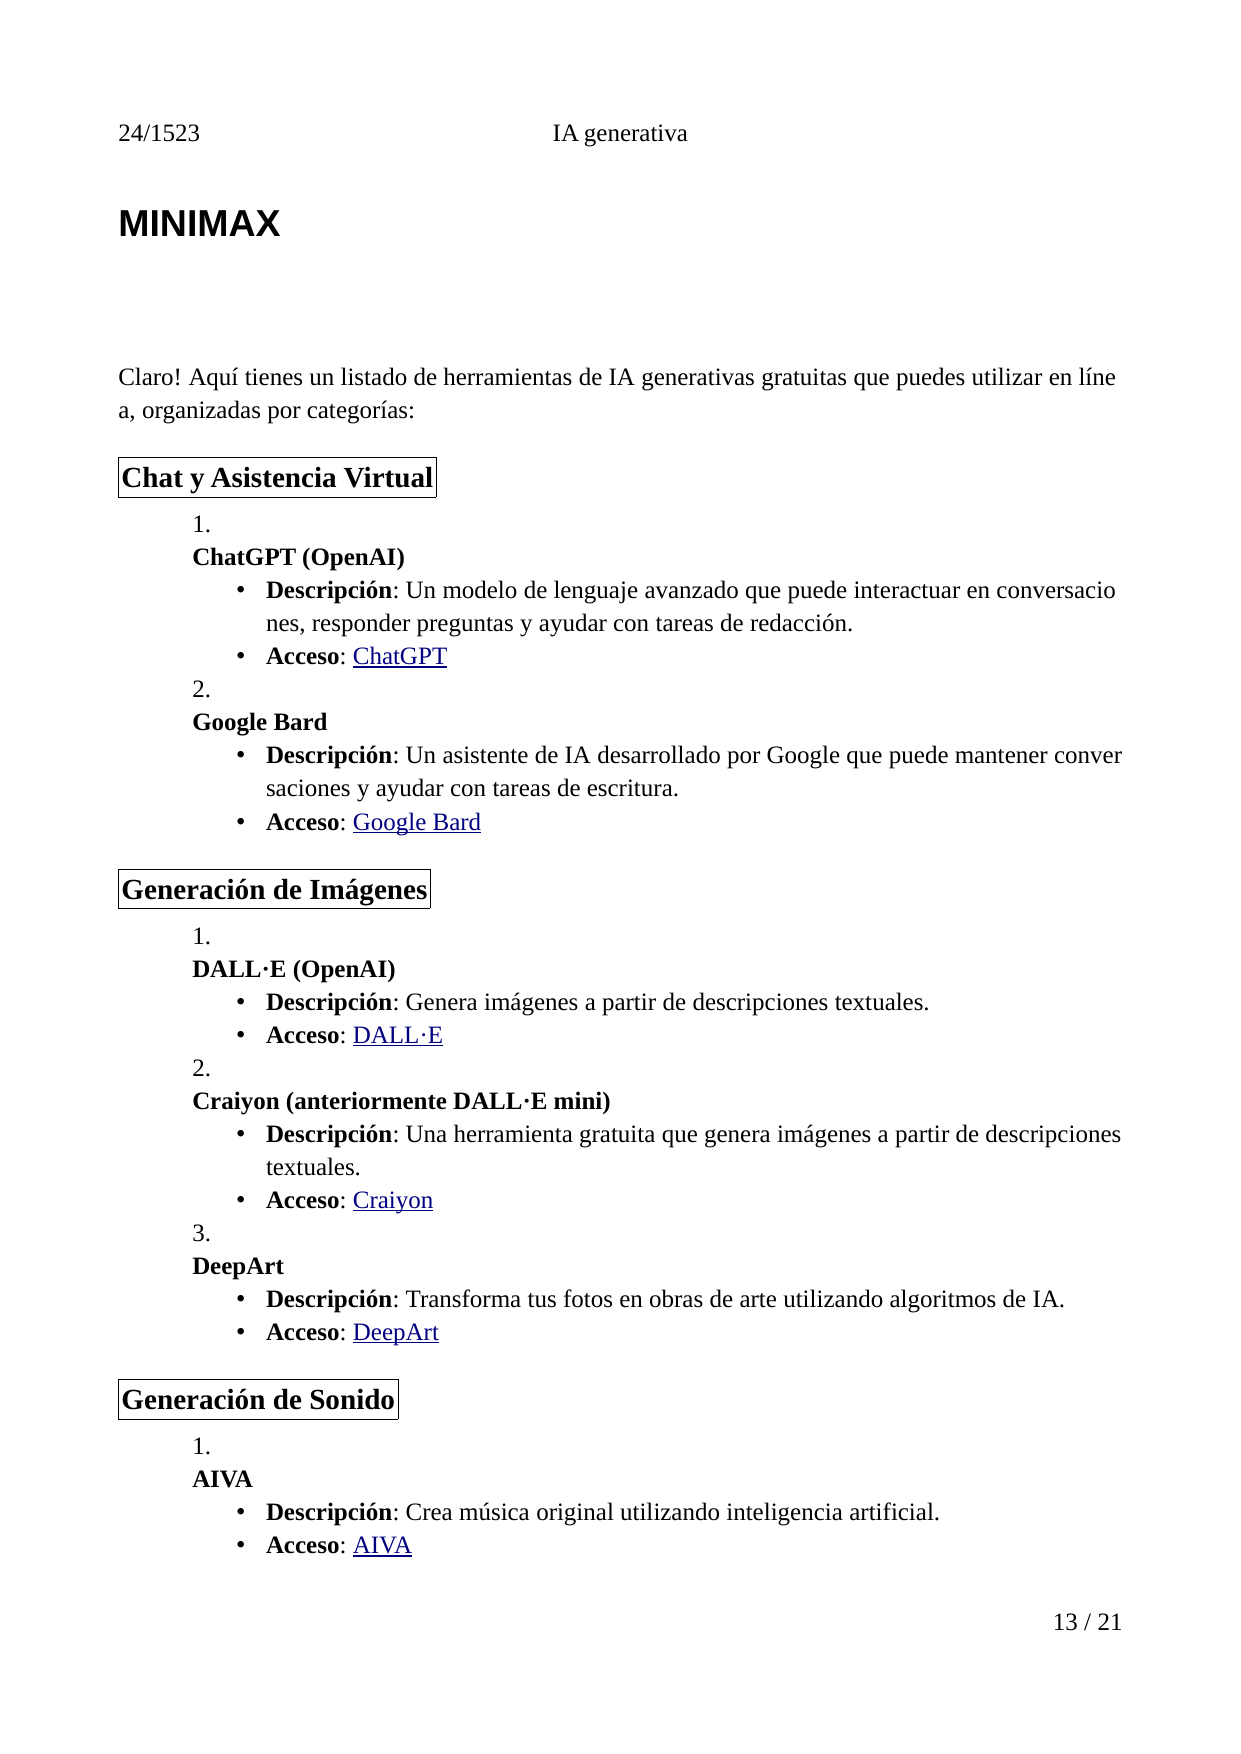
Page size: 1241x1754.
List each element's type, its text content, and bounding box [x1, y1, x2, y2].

list AIVA [162, 1464, 1122, 1493]
subtitle Generación de Imágenes [119, 870, 430, 908]
list 1. [162, 921, 1122, 949]
subtitle [437, 457, 1122, 497]
list Descripción: Crea música original utilizando inteligencia artificial. [236, 1497, 1122, 1526]
list Acceso: Google Bard [236, 807, 1122, 835]
list Descripción: Un asistente de IA desarrollado por Google que puede mantener conversaciones y ayudar con tareas de escritura. [236, 741, 1122, 802]
list Acceso: Craiyon [236, 1185, 1122, 1214]
list Acceso: ChatGPT [236, 641, 1122, 670]
subtitle Chat y Asistencia Virtual [119, 458, 436, 497]
list Descripción: Genera imágenes a partir de descripciones textuales. [236, 987, 1122, 1016]
list 3. [162, 1218, 1122, 1247]
list 1. [162, 509, 1122, 538]
list Acceso: DALL·E [236, 1020, 1122, 1049]
list 2. [162, 1053, 1122, 1082]
list Descripción: Un modelo de lenguaje avanzado que puede interactuar en conversaciones, responder preguntas y ayudar con tareas de redacción. [236, 575, 1122, 637]
list Descripción: Transforma tus fotos en obras de arte utilizando algoritmos de IA. [236, 1284, 1122, 1313]
list 1. [162, 1431, 1122, 1460]
list ChatGPT (OpenAI) [162, 542, 1122, 571]
list DeepArt [162, 1251, 1122, 1280]
subtitle [399, 1379, 1122, 1419]
list Acceso: AIVA [236, 1530, 1122, 1559]
subtitle [431, 869, 1122, 908]
list Google Bard [162, 707, 1122, 736]
list 2. [162, 674, 1122, 703]
list Craiyon (anteriormente DALL·E mini) [162, 1086, 1122, 1115]
list Descripción: Una herramienta gratuita que genera imágenes a partir de descripciones textuales. [236, 1119, 1122, 1181]
text Claro! Aquí tienes un listado de herramientas de IA generativas gratuitas que puedes utilizar en línea, organizadas por categorías: [118, 362, 1122, 424]
list DALL·E (OpenAI) [162, 954, 1122, 983]
list Acceso: DeepArt [236, 1317, 1122, 1346]
subtitle MINIMAX [118, 201, 1122, 244]
subtitle Generación de Sonido [119, 1380, 398, 1419]
